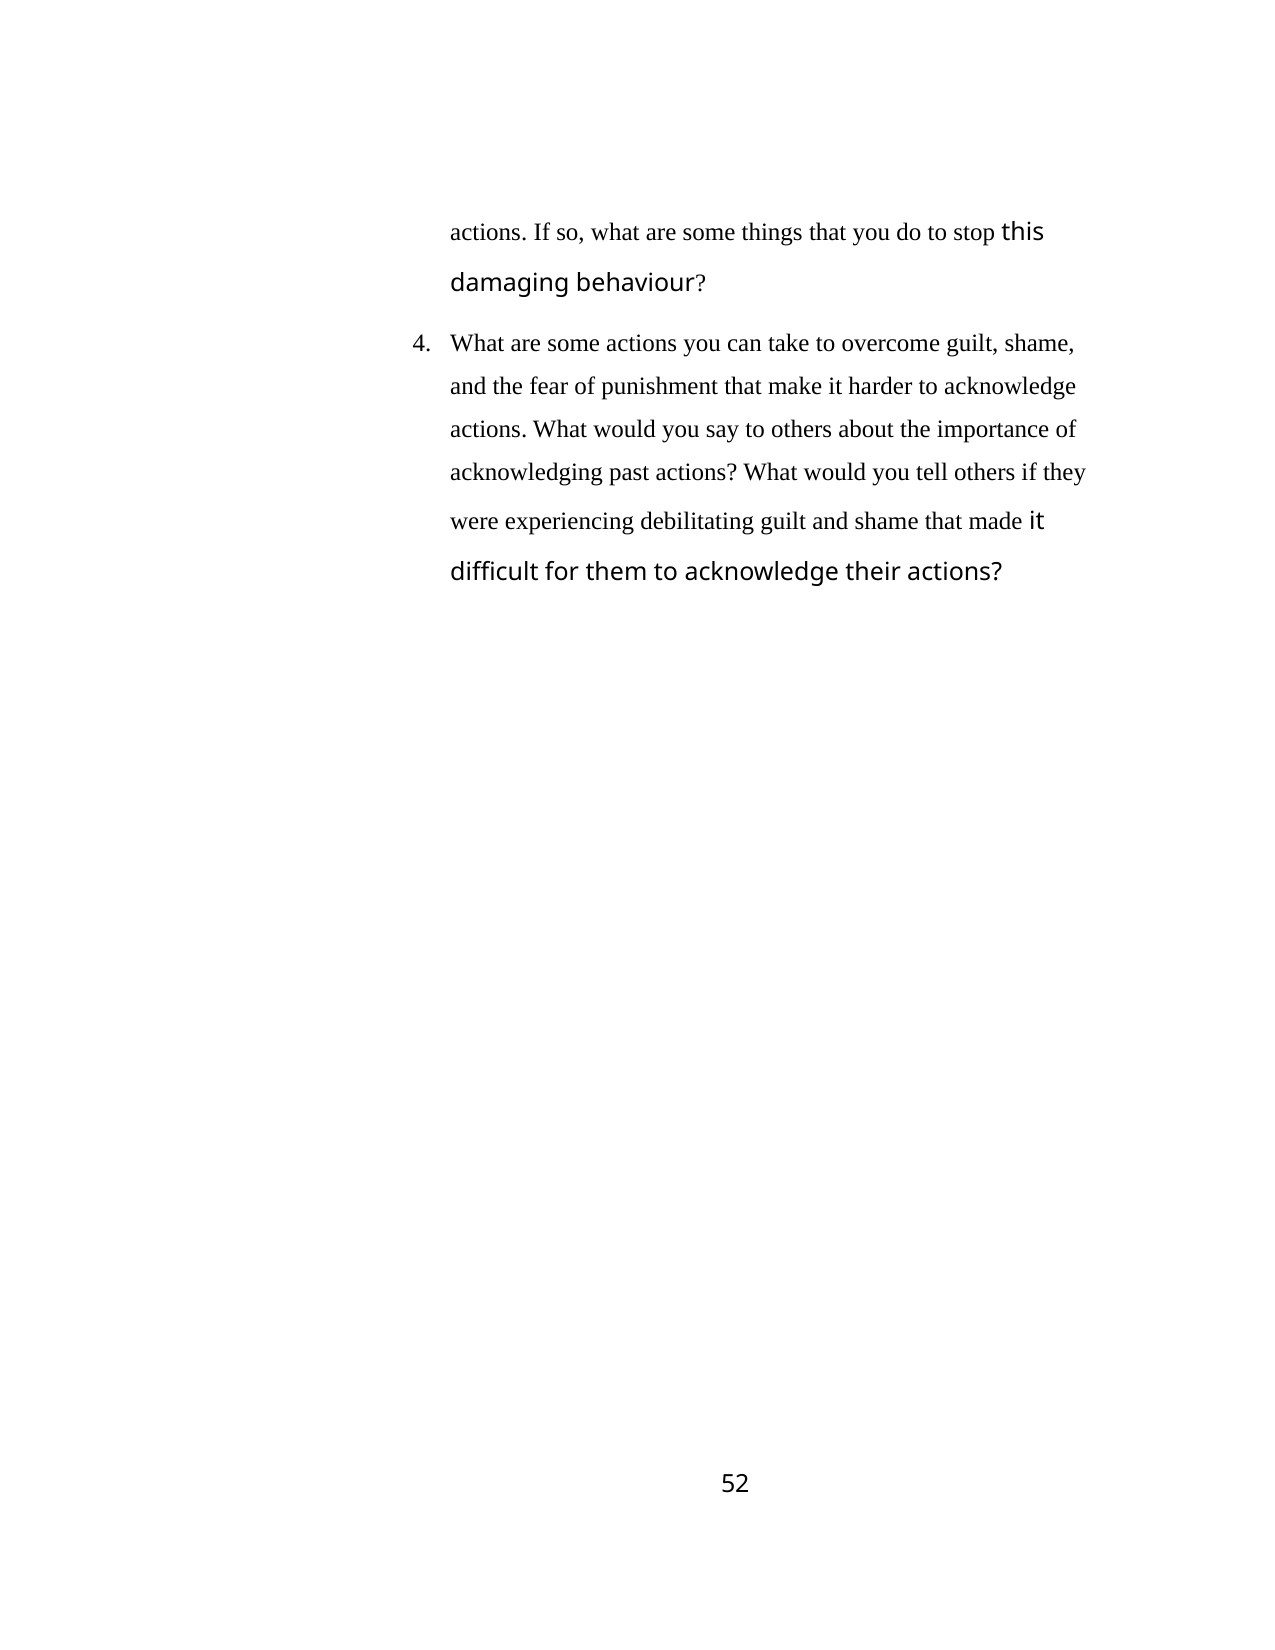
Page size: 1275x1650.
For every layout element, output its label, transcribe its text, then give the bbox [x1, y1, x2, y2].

list What are some actions you can take to overcome guilt, shame, and the fear of punishment that make it harder to acknowledge actions. What would you say to others about the importance of acknowledging past actions? What would you tell others if they were experiencing debilitating guilt and shame that made it difficult for them to acknowledge their actions? [412, 328, 1095, 588]
list actions. If so, what are some things that you do to stop this damaging behaviour? [412, 213, 1095, 299]
